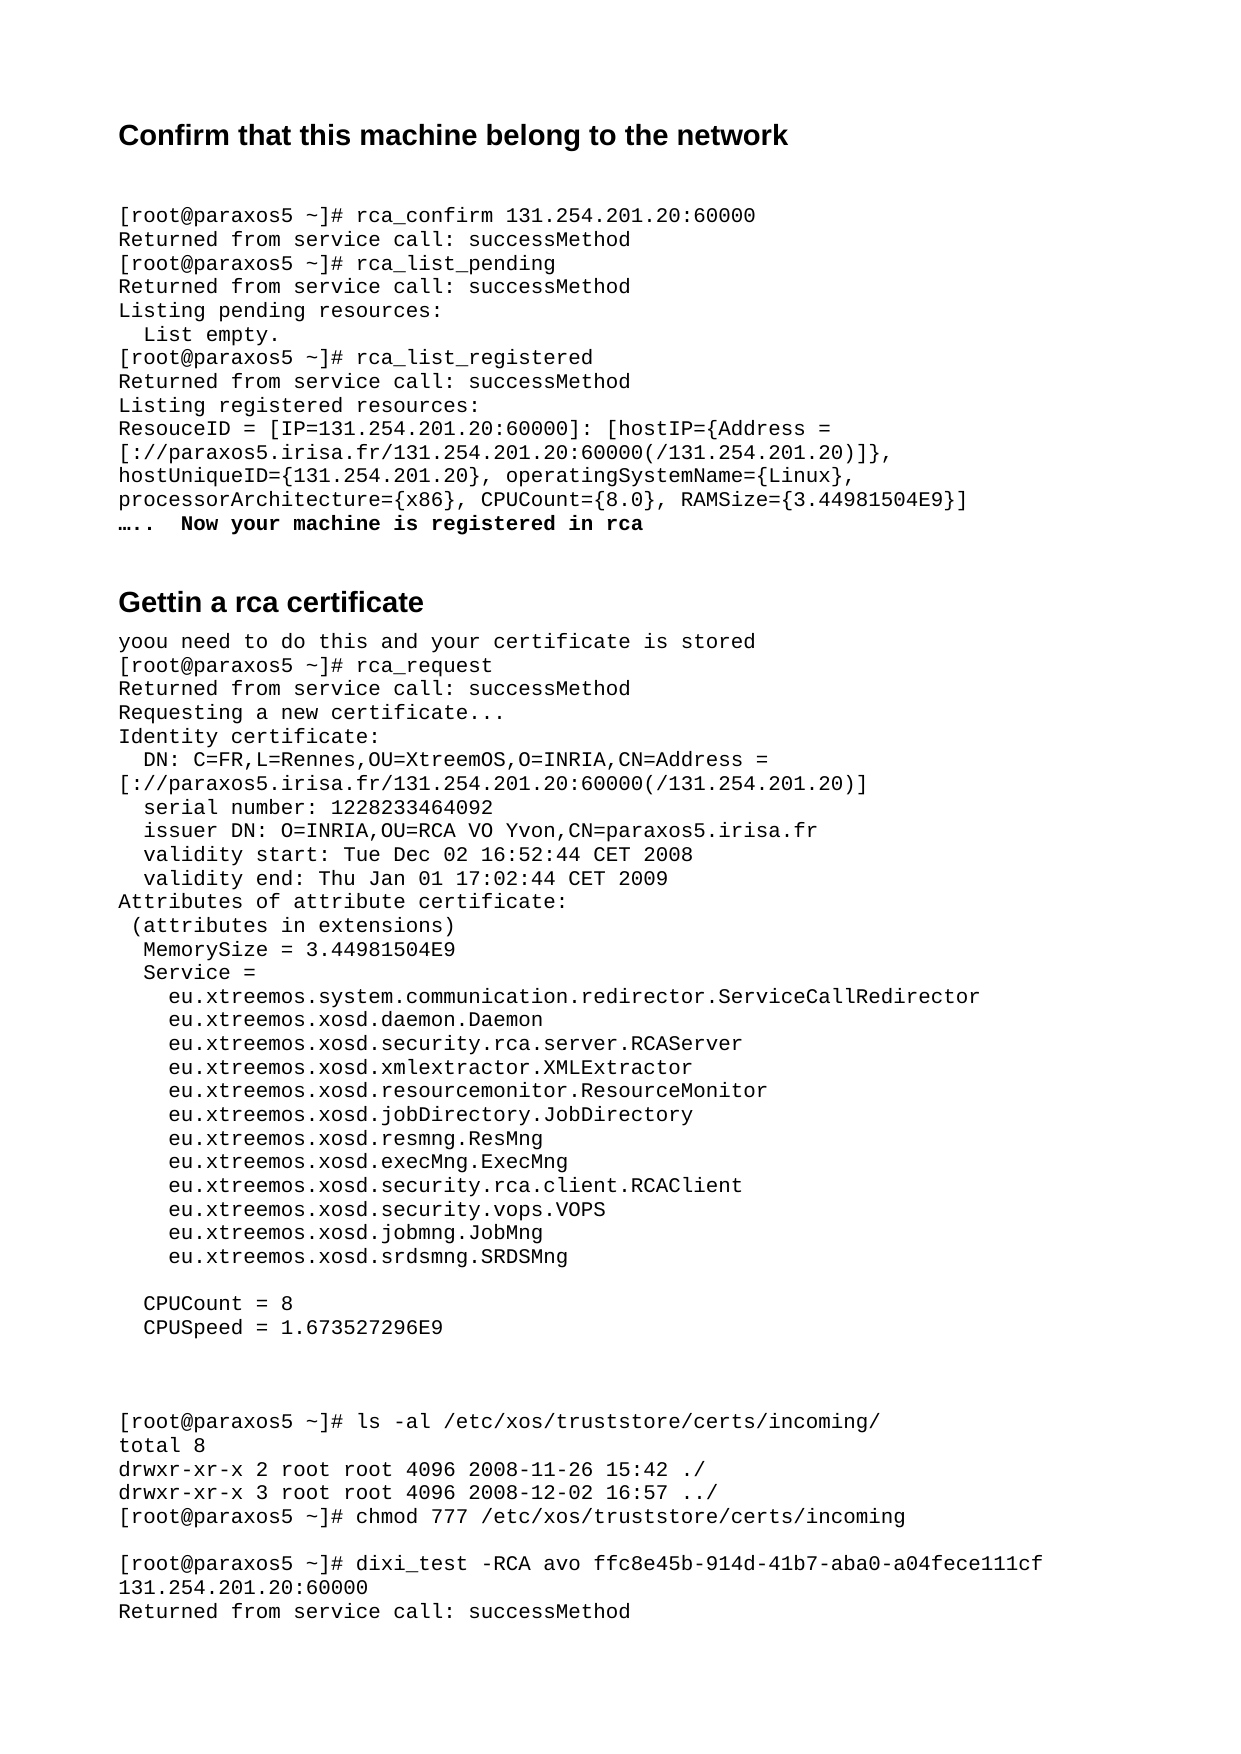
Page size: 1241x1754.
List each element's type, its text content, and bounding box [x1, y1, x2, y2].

text [root@paraxos5 ~]# dixi_test -RCA avo ffc8e45b-914d-41b7-aba0-a04fece111cf 131.254.201.20:60000 [118, 1553, 1122, 1601]
text ResouceID = [IP=131.254.201.20:60000]: [hostIP={Address = [://paraxos5.irisa.fr/131.254.201.20:60000(/131.254.201.20)]}, hostUniqueID={131.254.201.20}, operatingSystemName={Linux}, processorArchitecture={x86}, CPUCount={8.0}, RAMSize={3.44981504E9}] [118, 418, 1122, 513]
text validity end: Thu Jan 01 17:02:44 CET 2009 [118, 868, 1122, 891]
text [root@paraxos5 ~]# chmod 777 /etc/xos/truststore/certs/incoming [118, 1506, 1122, 1530]
text issuer DN: O=INRIA,OU=RCA VO Yvon,CN=paraxos5.irisa.fr [118, 820, 1122, 844]
text Listing registered resources: [118, 394, 1122, 418]
text Returned from service call: successMethod [118, 229, 1122, 253]
text Returned from service call: successMethod [118, 371, 1122, 394]
text DN: C=FR,L=Rennes,OU=XtreemOS,O=INRIA,CN=Address = [://paraxos5.irisa.fr/131.254.201.20:60000(/131.254.201.20)] [118, 749, 1122, 797]
text validity start: Tue Dec 02 16:52:44 CET 2008 [118, 844, 1122, 868]
text CPUSpeed = 1.673527296E9 [118, 1317, 1122, 1341]
text [root@paraxos5 ~]# rca_list_registered [118, 347, 1122, 371]
text Returned from service call: successMethod [118, 1601, 1122, 1624]
text drwxr-xr-x 3 root root 4096 2008-12-02 16:57 ../ [118, 1482, 1122, 1506]
text serial number: 1228233464092 [118, 797, 1122, 820]
text [root@paraxos5 ~]# rca_request [118, 655, 1122, 678]
text eu.xtreemos.system.communication.redirector.ServiceCallRedirector [118, 986, 1122, 1009]
text eu.xtreemos.xosd.jobmng.JobMng [118, 1222, 1122, 1246]
text eu.xtreemos.xosd.xmlextractor.XMLExtractor [118, 1057, 1122, 1080]
subtitle Gettin a rca certificate [118, 585, 1122, 619]
text ….. Now your machine is registered in rca [118, 513, 1122, 536]
text Requesting a new certificate... [118, 702, 1122, 726]
text Listing pending resources: [118, 300, 1122, 324]
text List empty. [118, 324, 1122, 347]
text Identity certificate: [118, 726, 1122, 749]
text eu.xtreemos.xosd.jobDirectory.JobDirectory [118, 1104, 1122, 1128]
text drwxr-xr-x 2 root root 4096 2008-11-26 15:42 ./ [118, 1459, 1122, 1482]
text eu.xtreemos.xosd.execMng.ExecMng [118, 1151, 1122, 1175]
text [root@paraxos5 ~]# ls -al /etc/xos/truststore/certs/incoming/ [118, 1411, 1122, 1435]
text eu.xtreemos.xosd.daemon.Daemon [118, 1009, 1122, 1033]
text Returned from service call: successMethod [118, 276, 1122, 300]
text eu.xtreemos.xosd.security.rca.client.RCAClient [118, 1175, 1122, 1199]
text MemorySize = 3.44981504E9 [118, 938, 1122, 962]
text Service = [118, 962, 1122, 986]
subtitle Confirm that this machine belong to the network [118, 118, 1122, 152]
text eu.xtreemos.xosd.resourcemonitor.ResourceMonitor [118, 1080, 1122, 1104]
text CPUCount = 8 [118, 1293, 1122, 1317]
text eu.xtreemos.xosd.security.rca.server.RCAServer [118, 1033, 1122, 1057]
text yoou need to do this and your certificate is stored [118, 631, 1122, 655]
text (attributes in extensions) [118, 915, 1122, 938]
text Attributes of attribute certificate: [118, 891, 1122, 915]
text eu.xtreemos.xosd.security.vops.VOPS [118, 1199, 1122, 1222]
text total 8 [118, 1435, 1122, 1459]
text [root@paraxos5 ~]# rca_list_pending [118, 253, 1122, 276]
text eu.xtreemos.xosd.resmng.ResMng [118, 1128, 1122, 1151]
text [root@paraxos5 ~]# rca_confirm 131.254.201.20:60000 [118, 205, 1122, 229]
text eu.xtreemos.xosd.srdsmng.SRDSMng [118, 1246, 1122, 1269]
text Returned from service call: successMethod [118, 678, 1122, 702]
